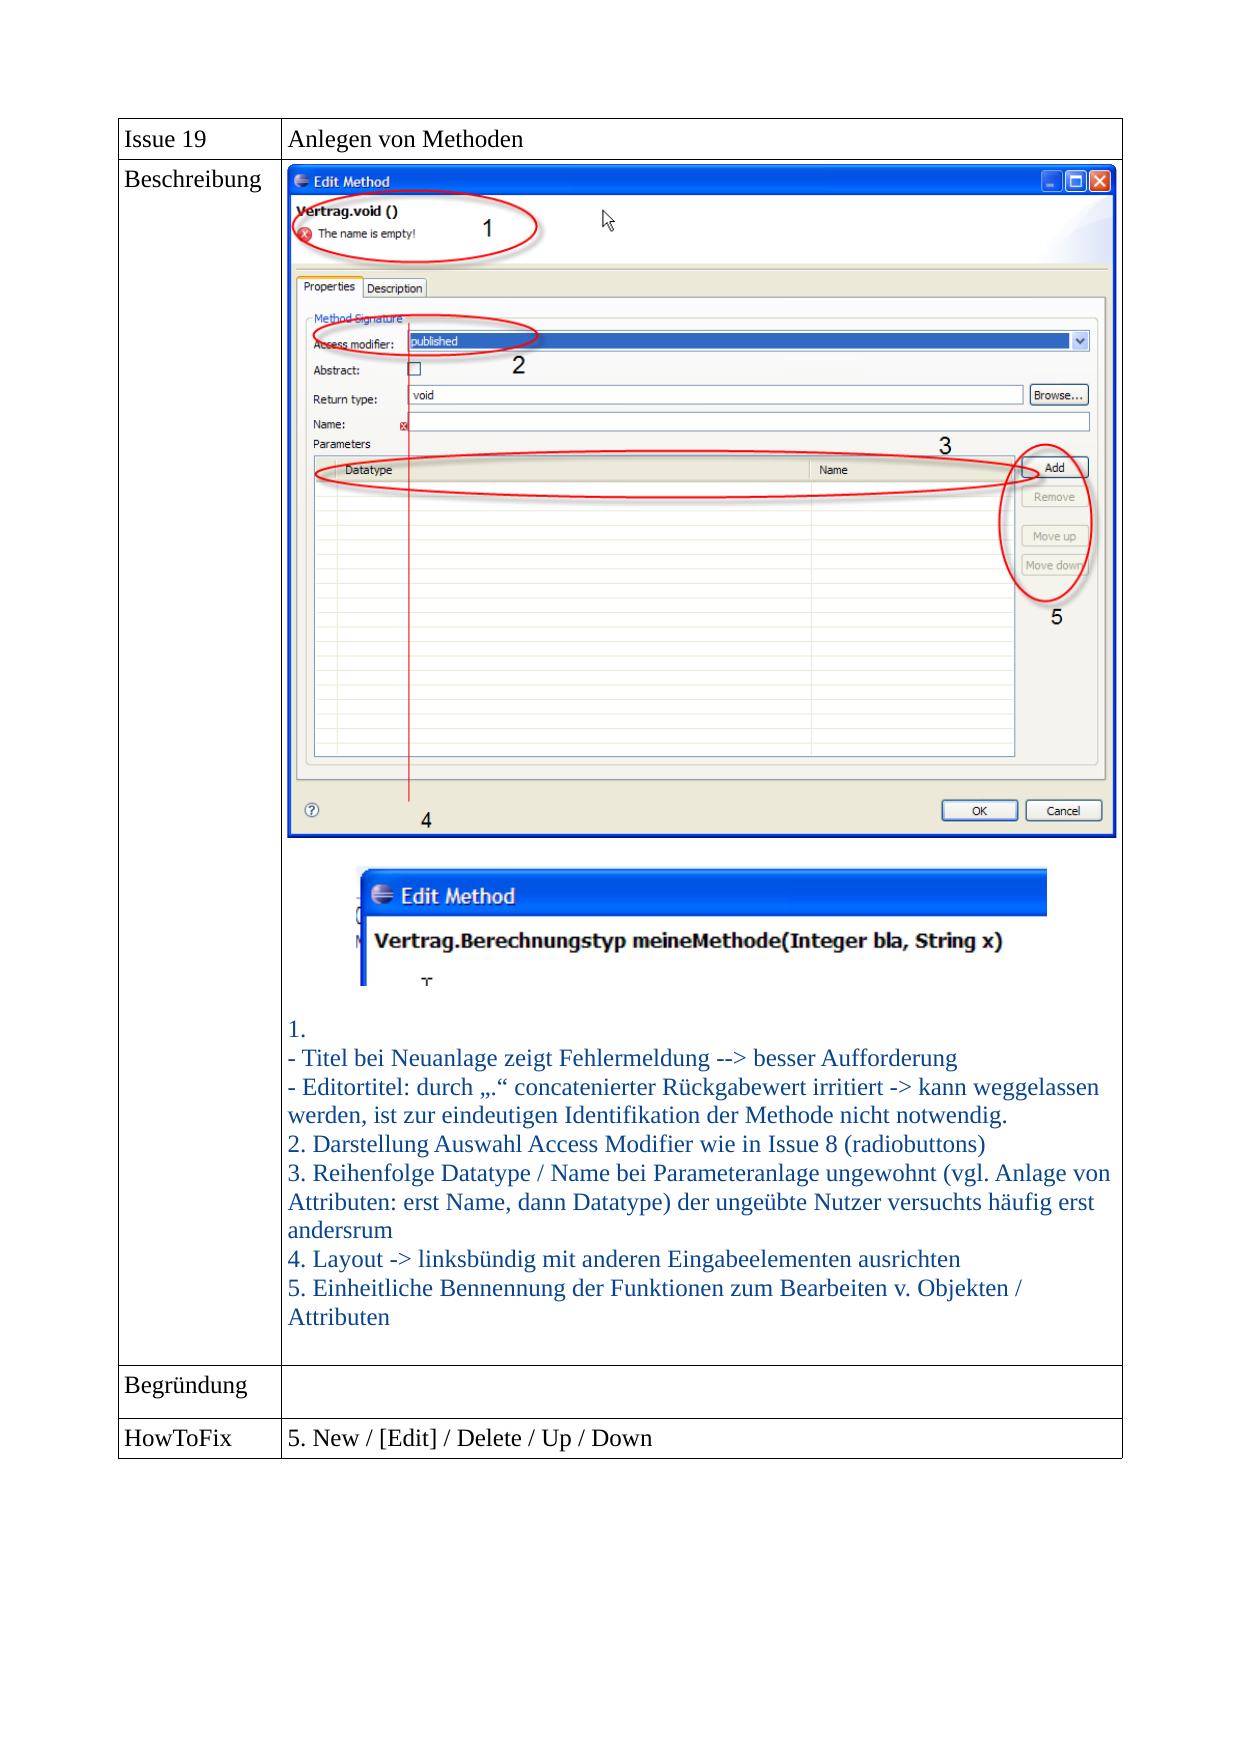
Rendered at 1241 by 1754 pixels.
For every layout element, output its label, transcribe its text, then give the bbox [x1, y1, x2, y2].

picture [287, 164, 1117, 838]
table_cell 1. - Titel bei Neuanlage zeigt Fehlermeldung --> besser Aufforderung - Editortitel: durch „.“ concatenierter Rückgabewert irritiert -> kann weggelassen werden, ist zur eindeutigen Identifikation der Methode nicht notwendig. 2. Darstellung Auswahl Access Modifier wie in Issue 8 (radiobuttons) 3. Reihenfolge Datatype / Name bei Parameteranlage ungewohnt (vgl. Anlage von Attributen: erst Name, dann Datatype) der ungeübte Nutzer versuchts häufig erst andersrum 4. Layout -> linksbündig mit anderen Eingabeelementen ausrichten 5. Einheitliche Bennennung der Funktionen zum Bearbeiten v. Objekten / Attributen [282, 160, 1122, 1365]
table_header Issue 19 [119, 119, 281, 158]
picture [356, 866, 1047, 986]
table_cell 5. New / [Edit] / Delete / Up / Down [282, 1419, 1122, 1458]
table_cell Beschreibung [119, 160, 281, 1365]
table_header Anlegen von Methoden [282, 119, 1122, 158]
table_cell [282, 1366, 1122, 1418]
table_cell HowToFix [119, 1419, 281, 1458]
table_cell Begründung [119, 1366, 281, 1418]
